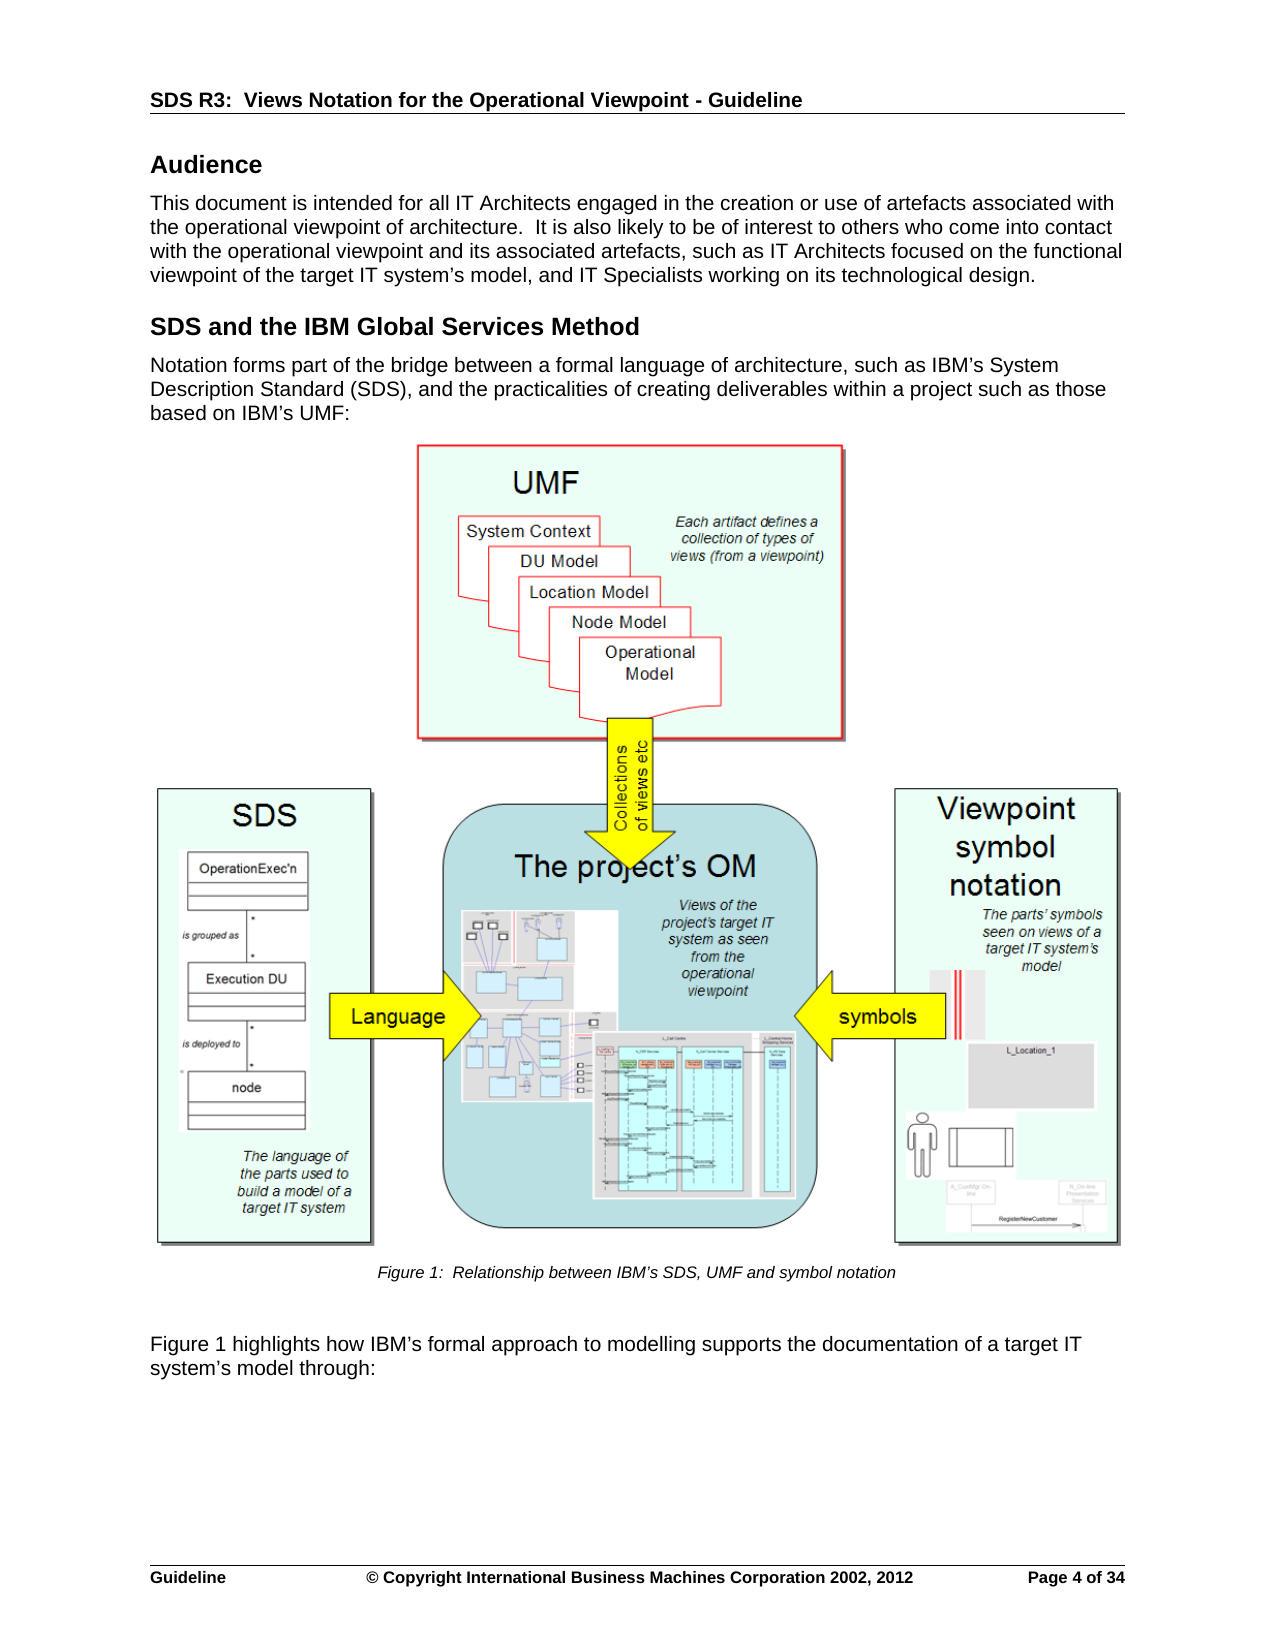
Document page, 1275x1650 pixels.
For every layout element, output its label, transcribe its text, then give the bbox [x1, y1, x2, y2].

subtitle SDS and the IBM Global Services Method [150, 312, 1125, 341]
text Notation forms part of the bridge between a formal language of architecture, such as IBM’s System Description Standard (SDS), and the practicalities of creating deliverables within a project such as those based on IBM’s UMF: [150, 353, 1125, 425]
text This document is intended for all IT Architects engaged in the creation or use of artefacts associated with the operational viewpoint of architecture. It is also likely to be of interest to others who come into contact with the operational viewpoint and its associated artefacts, such as IT Architects focused on the functional viewpoint of the target IT system’s model, and IT Specialists working on its technological design. [150, 191, 1125, 287]
text Figure 1 highlights how IBM’s formal approach to modelling supports the documentation of a target IT system’s model through: [150, 1331, 1125, 1379]
subtitle Audience [150, 150, 1125, 179]
text Figure 1: Relationship between IBM’s SDS, UMF and symbol notation [150, 1263, 1125, 1282]
picture [151, 439, 1124, 1250]
